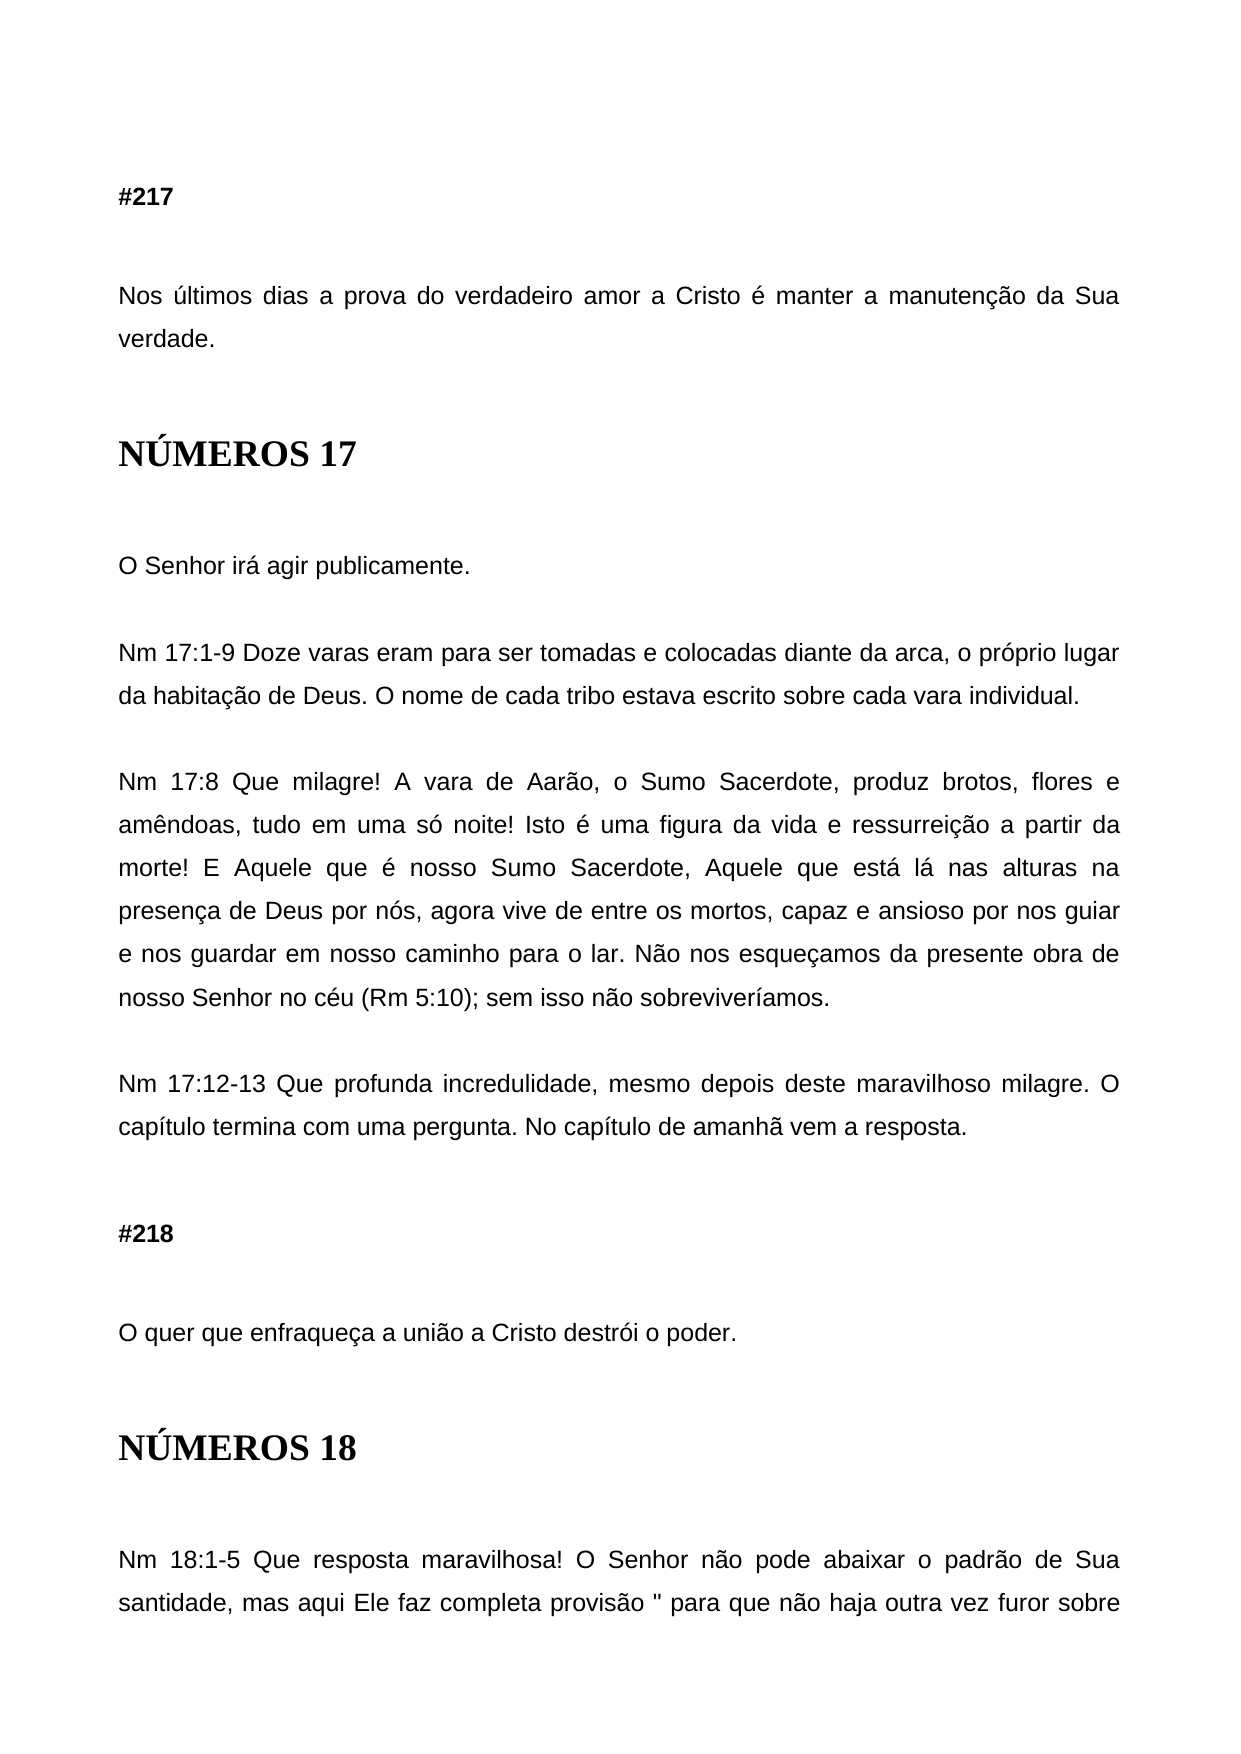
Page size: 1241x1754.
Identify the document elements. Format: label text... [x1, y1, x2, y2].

subtitle NÚMEROS 17 [118, 431, 1122, 474]
subtitle #217 [118, 182, 1122, 211]
subtitle #218 [118, 1219, 1122, 1248]
text O quer que enfraqueça a união a Cristo destrói o poder. [118, 1318, 1122, 1347]
text Nm 18:1-5 Que resposta maravilhosa! O Senhor não pode abaixar o padrão de Sua santidade, mas aqui Ele faz completa provisão " para que não haja outra vez furor sobre [118, 1545, 1122, 1617]
text Nos últimos dias a prova do verdadeiro amor a Cristo é manter a manutenção da Sua verdade. [118, 281, 1122, 353]
text O Senhor irá agir publicamente. [118, 551, 1122, 580]
subtitle NÚMEROS 18 [118, 1425, 1122, 1468]
text Nm 17:12-13 Que profunda incredulidade, mesmo depois deste maravilhoso milagre. O capítulo termina com uma pergunta. No capítulo de amanhã vem a resposta. [118, 1069, 1122, 1141]
text Nm 17:1-9 Doze varas eram para ser tomadas e colocadas diante da arca, o próprio lugar da habitação de Deus. O nome de cada tribo estava escrito sobre cada vara individual. [118, 638, 1122, 709]
text Nm 17:8 Que milagre! A vara de Aarão, o Sumo Sacerdote, produz brotos, flores e amêndoas, tudo em uma só noite! Isto é uma figura da vida e ressurreição a partir da morte! E Aquele que é nosso Sumo Sacerdote, Aquele que está lá nas alturas na presença de Deus por nós, agora vive de entre os mortos, capaz e ansioso por nos guiar e nos guardar em nosso caminho para o lar. Não nos esqueçamos da presente obra de nosso Senhor no céu (Rm 5:10); sem isso não sobreviveríamos. [118, 767, 1122, 1011]
